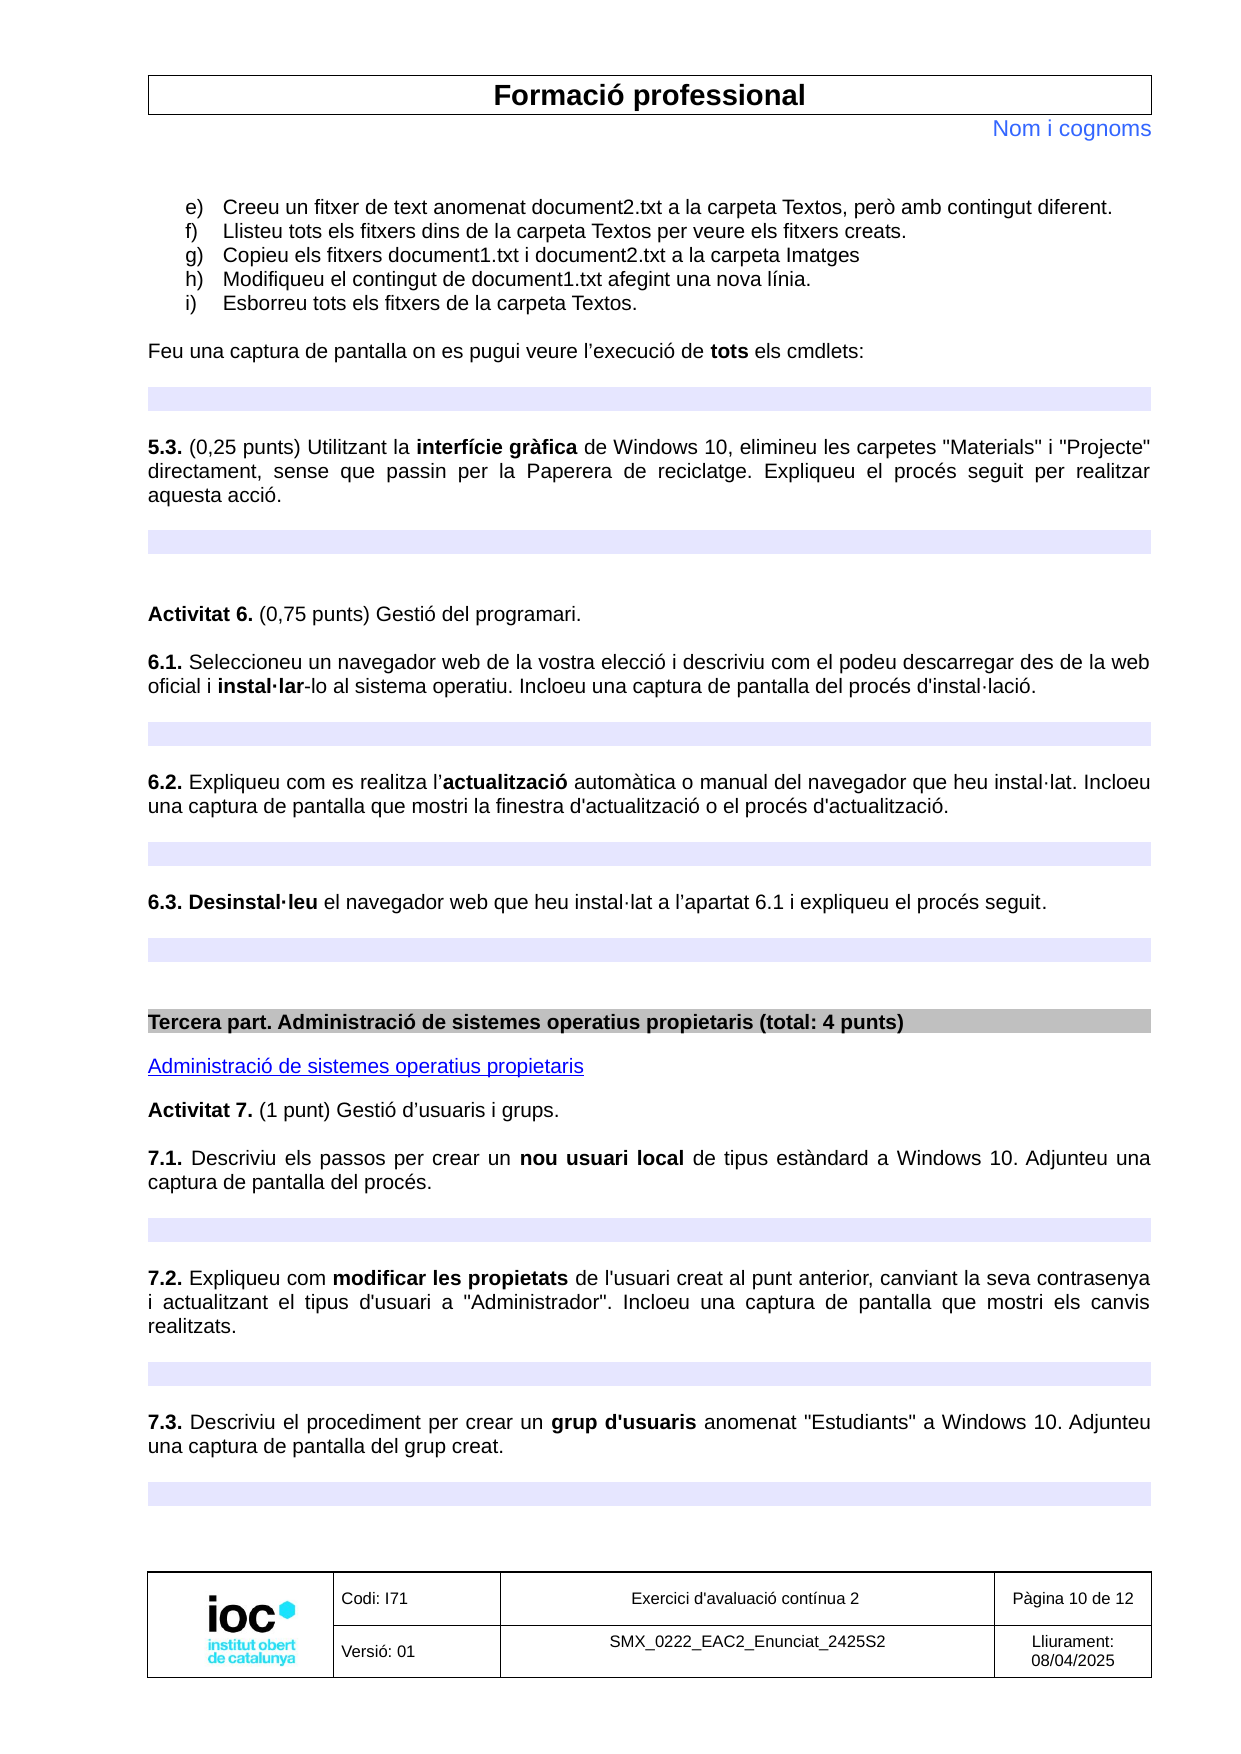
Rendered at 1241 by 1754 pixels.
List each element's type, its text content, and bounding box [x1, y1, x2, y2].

list Copieu els fitxers document1.txt i document2.txt a la carpeta Imatges [185, 243, 1151, 267]
list Esborreu tots els fitxers de la carpeta Textos. [185, 291, 1151, 315]
text Activitat 6. (0,75 punts) Gestió del programari. [148, 602, 1151, 626]
text 5.3. (0,25 punts) Utilitzant la interfície gràfica de Windows 10, elimineu les carpetes "Materials" i "Projecte" directament, sense que passin per la Paperera de reciclatge. Expliqueu el procés seguit per realitzar aquesta acció. [148, 434, 1151, 506]
text 7.3. Descriviu el procediment per crear un grup d'usuaris anomenat "Estudiants" a Windows 10. Adjunteu una captura de pantalla del grup creat. [148, 1410, 1151, 1458]
text 7.2. Expliqueu com modificar les propietats de l'usuari creat al punt anterior, canviant la seva contrasenya i actualitzant el tipus d'usuari a "Administrador". Incloeu una captura de pantalla que mostri els canvis realitzats. [148, 1266, 1151, 1338]
picture [195, 1581, 309, 1677]
text Feu una captura de pantalla on es pugui veure l’execució de tots els cmdlets: [148, 339, 1151, 363]
text 6.1. Seleccioneu un navegador web de la vostra elecció i descriviu com el podeu descarregar des de la web oficial i instal·lar-lo al sistema operatiu. Incloeu una captura de pantalla del procés d'instal·lació. [148, 650, 1151, 698]
text 6.3. Desinstal·leu el navegador web que heu instal·lat a l’apartat 6.1 i expliqueu el procés seguit. [148, 890, 1151, 914]
text Administració de sistemes operatius propietaris [148, 1054, 1151, 1078]
text Activitat 7. (1 punt) Gestió d’usuaris i grups. [148, 1098, 1151, 1122]
text 6.2. Expliqueu com es realitza l’actualització automàtica o manual del navegador que heu instal·lat. Incloeu una captura de pantalla que mostri la finestra d'actualització o el procés d'actualització. [148, 770, 1151, 818]
text 7.1. Descriviu els passos per crear un nou usuari local de tipus estàndard a Windows 10. Adjunteu una captura de pantalla del procés. [148, 1146, 1151, 1194]
subtitle Tercera part. Administració de sistemes operatius propietaris (total: 4 punts) [148, 1009, 1151, 1033]
list Creeu un fitxer de text anomenat document2.txt a la carpeta Textos, però amb contingut diferent. [185, 195, 1151, 219]
list Llisteu tots els fitxers dins de la carpeta Textos per veure els fitxers creats. [185, 219, 1151, 243]
list Modifiqueu el contingut de document1.txt afegint una nova línia. [185, 267, 1151, 291]
